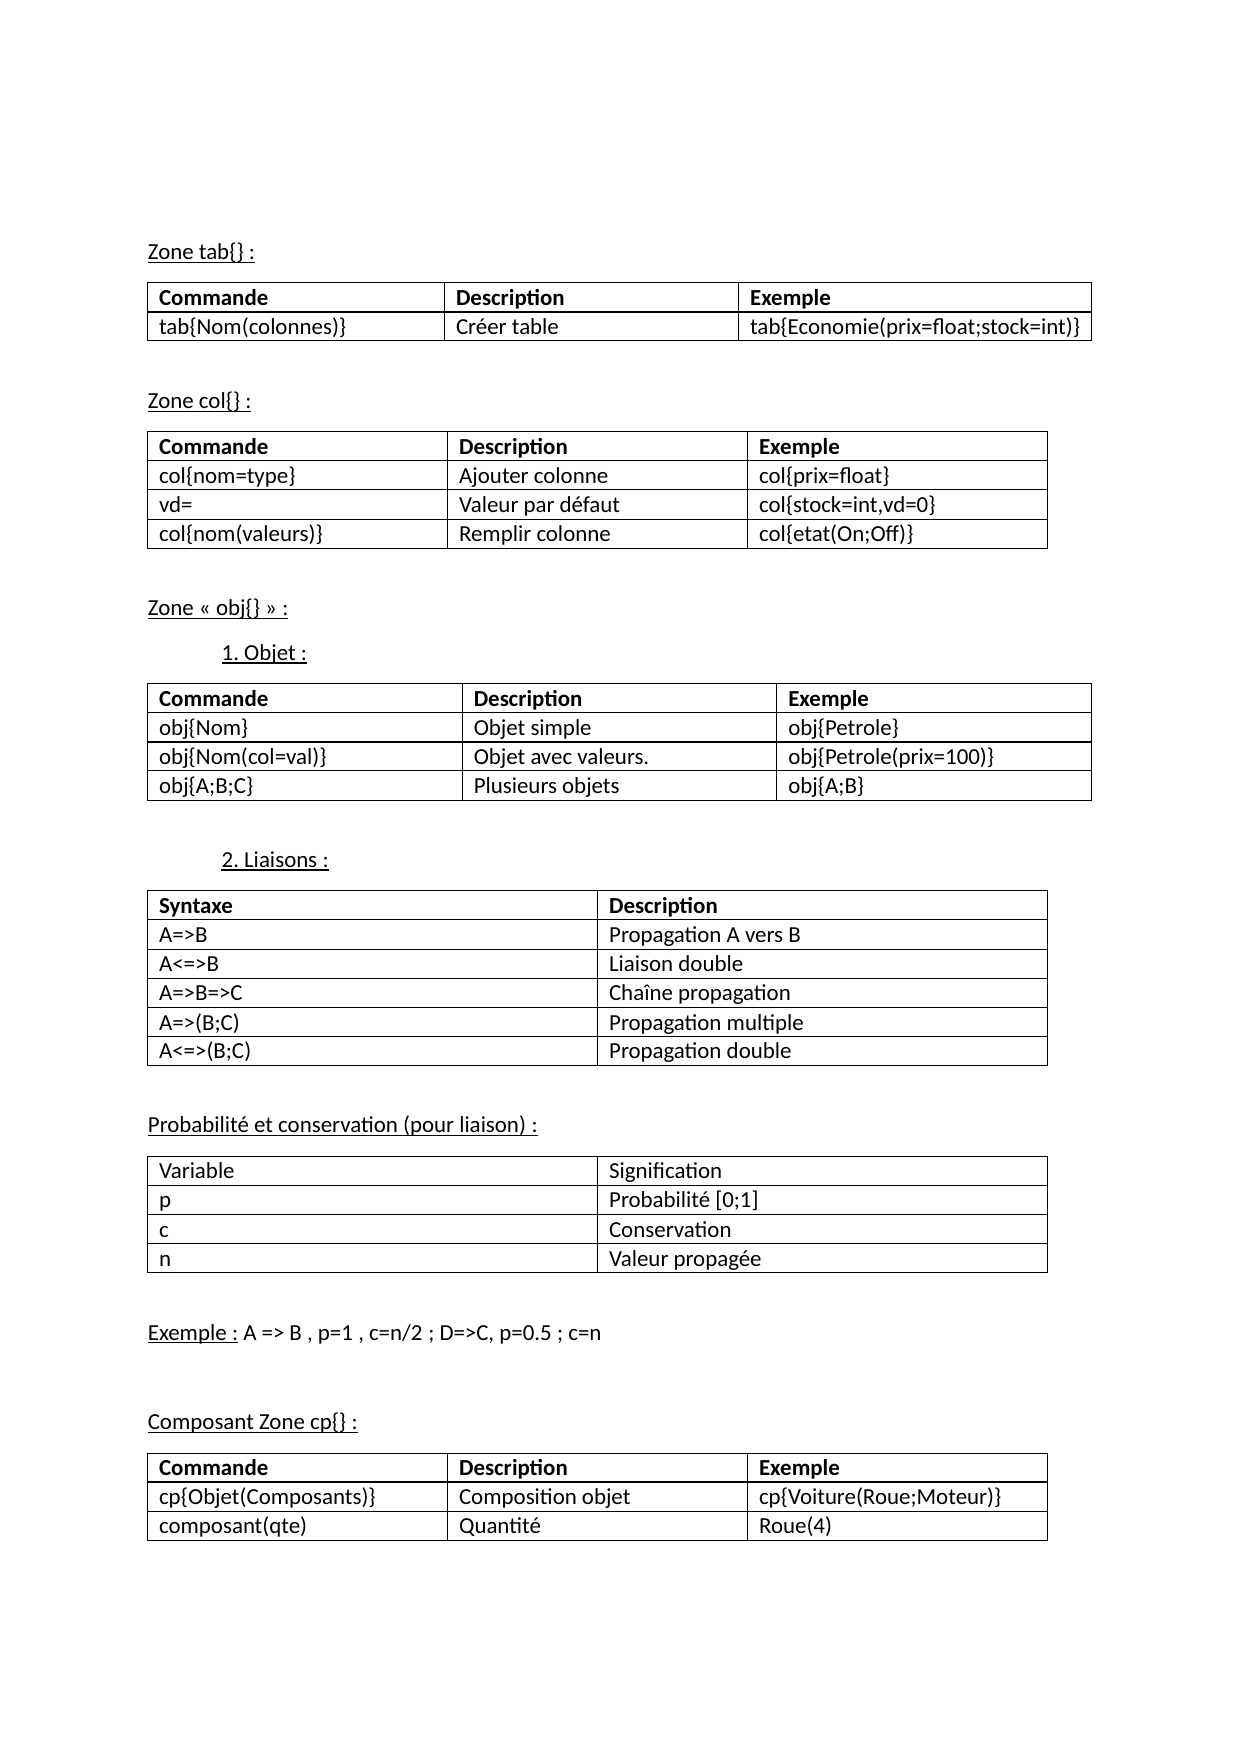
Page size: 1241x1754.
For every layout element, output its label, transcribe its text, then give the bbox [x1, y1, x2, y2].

table_cell obj{A;B;C} [148, 771, 462, 799]
table_cell tab{Nom(colonnes)} [148, 313, 444, 340]
table_cell Ajouter colonne [448, 461, 747, 489]
table_cell Conservation [598, 1215, 1047, 1243]
table_header Exemple [777, 684, 1091, 712]
table_header Commande [148, 432, 447, 460]
table_cell Propagation A vers B [598, 920, 1047, 948]
table_cell A<=>B [148, 950, 597, 977]
table_cell p [148, 1186, 597, 1214]
table_cell cp{Voiture(Roue;Moteur)} [748, 1483, 1047, 1511]
table_cell tab{Economie(prix=float;stock=int)} [739, 313, 1091, 340]
table_cell Propagation double [598, 1037, 1047, 1065]
table_header Exemple [739, 283, 1091, 311]
table_header Description [598, 891, 1047, 919]
table_header Variable [148, 1157, 597, 1184]
table_cell obj{Nom(col=val)} [148, 743, 462, 770]
table_header Exemple [748, 1454, 1047, 1481]
table_cell composant(qte) [148, 1512, 447, 1539]
table_header Commande [148, 1454, 447, 1481]
table_header Description [448, 1454, 747, 1481]
table_cell obj{Nom} [148, 713, 462, 741]
table_cell A=>B [148, 920, 597, 948]
table_cell A=>(B;C) [148, 1008, 597, 1036]
text Exemple : A => B , p=1 , c=n/2 ; D=>C, p=0.5 ; c=n [148, 1318, 1093, 1346]
table_cell Remplir colonne [448, 520, 747, 547]
table_cell obj{A;B} [777, 771, 1091, 799]
table_cell n [148, 1244, 597, 1272]
table_cell Propagation multiple [598, 1008, 1047, 1036]
table_cell Liaison double [598, 950, 1047, 977]
table_cell col{nom=type} [148, 461, 447, 489]
table_header Commande [148, 283, 444, 311]
text 2. Liaisons : [148, 845, 1093, 873]
text Zone « obj{} » : [148, 593, 1093, 621]
table_header Description [445, 283, 738, 311]
table_cell Plusieurs objets [463, 771, 776, 799]
table_cell obj{Petrole} [777, 713, 1091, 741]
table_cell A<=>(B;C) [148, 1037, 597, 1065]
table_cell A=>B=>C [148, 979, 597, 1007]
table_cell Roue(4) [748, 1512, 1047, 1539]
table_cell cp{Objet(Composants)} [148, 1483, 447, 1511]
table_cell Objet avec valeurs. [463, 743, 776, 770]
table_header Description [448, 432, 747, 460]
table_header Signification [598, 1157, 1047, 1184]
text Zone col{} : [148, 386, 1093, 414]
table_cell col{etat(On;Off)} [748, 520, 1047, 547]
table_header Exemple [748, 432, 1047, 460]
table_cell Créer table [445, 313, 738, 340]
table_header Description [463, 684, 776, 712]
table_header Commande [148, 684, 462, 712]
table_cell obj{Petrole(prix=100)} [777, 743, 1091, 770]
table_cell Composition objet [448, 1483, 747, 1511]
table_header Syntaxe [148, 891, 597, 919]
table_cell Quantité [448, 1512, 747, 1539]
text Probabilité et conservation (pour liaison) : [148, 1111, 1093, 1139]
table_cell Chaîne propagation [598, 979, 1047, 1007]
table_cell col{stock=int,vd=0} [748, 490, 1047, 518]
table_cell Valeur par défaut [448, 490, 747, 518]
text Composant Zone cp{} : [148, 1407, 1093, 1436]
table_cell Probabilité [0;1] [598, 1186, 1047, 1214]
table_cell Objet simple [463, 713, 776, 741]
table_cell Valeur propagée [598, 1244, 1047, 1272]
table_cell vd= [148, 490, 447, 518]
table_cell c [148, 1215, 597, 1243]
text 1. Objet : [148, 638, 1093, 666]
table_cell col{prix=float} [748, 461, 1047, 489]
table_cell col{nom(valeurs)} [148, 520, 447, 547]
text Zone tab{} : [148, 237, 1093, 265]
